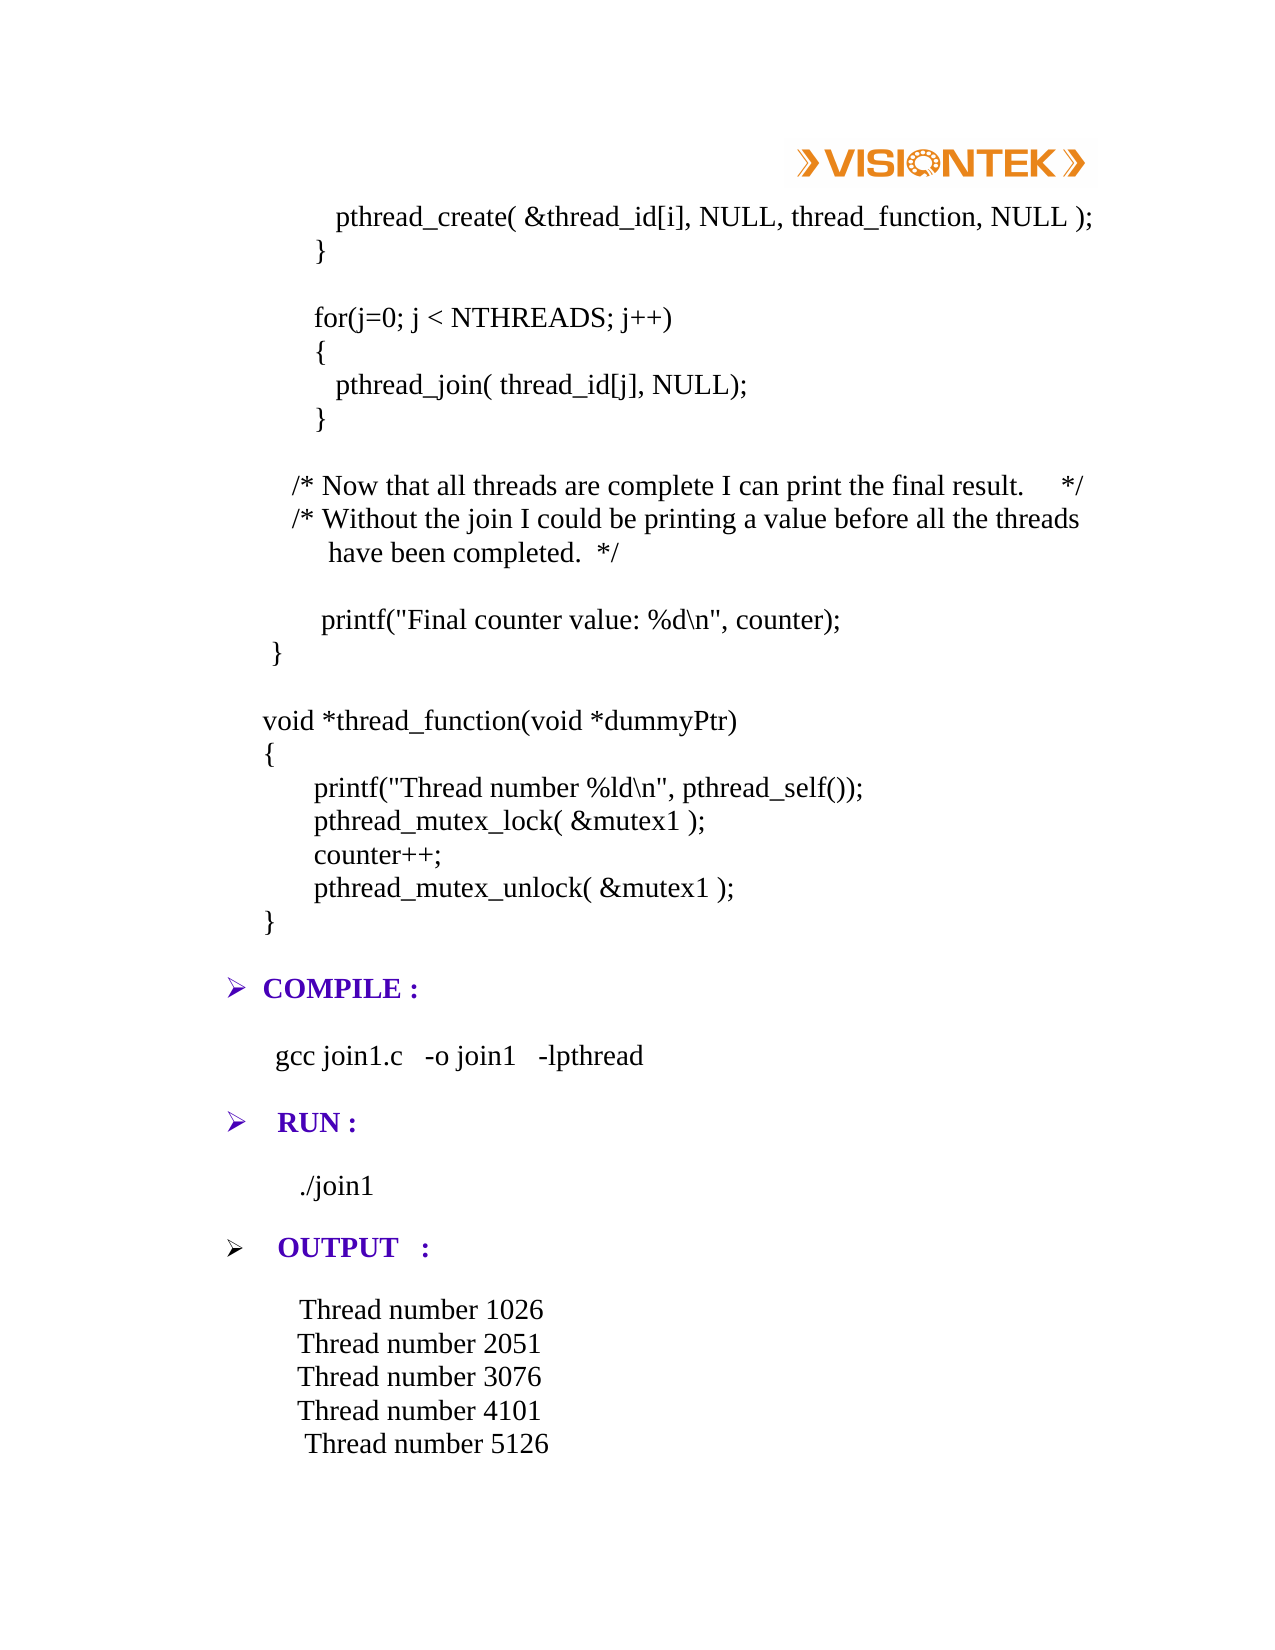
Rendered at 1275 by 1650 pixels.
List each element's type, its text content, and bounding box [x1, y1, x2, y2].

list printf("Final counter value: %d\n", counter); [225, 602, 1106, 636]
list { [225, 334, 1106, 367]
text gcc join1.c -o join1 -lpthread [187, 1038, 1106, 1072]
list for(j=0; j < NTHREADS; j++) [225, 300, 1106, 334]
list void *thread_function(void *dummyPtr) [225, 703, 1106, 736]
list OUTPUT : [225, 1230, 1106, 1263]
list /* Without the join I could be printing a value before all the threads [225, 501, 1106, 535]
list { [225, 736, 1106, 770]
text Thread number 2051 [187, 1326, 1106, 1359]
list counter++; [225, 837, 1106, 870]
list } [225, 904, 1106, 937]
list have been completed. */ [225, 535, 1106, 568]
list RUN : [225, 1105, 1106, 1139]
text Thread number 5126 [187, 1426, 1106, 1460]
list ./join1 [225, 1168, 1106, 1201]
list Thread number 1026 [225, 1292, 1106, 1326]
list } [225, 233, 1106, 267]
list /* Now that all threads are complete I can print the final result. */ [225, 468, 1106, 501]
text Thread number 4101 [187, 1393, 1106, 1426]
list COMPILE : [225, 971, 1106, 1004]
list pthread_mutex_lock( &mutex1 ); [225, 803, 1106, 837]
list } [225, 636, 1106, 669]
list pthread_create( &thread_id[i], NULL, thread_function, NULL ); [225, 199, 1106, 233]
list pthread_join( thread_id[j], NULL); [225, 367, 1106, 401]
picture [784, 138, 1098, 188]
text Thread number 3076 [187, 1359, 1106, 1393]
list } [225, 401, 1106, 434]
list printf("Thread number %ld\n", pthread_self()); [225, 770, 1106, 803]
list pthread_mutex_unlock( &mutex1 ); [225, 870, 1106, 904]
